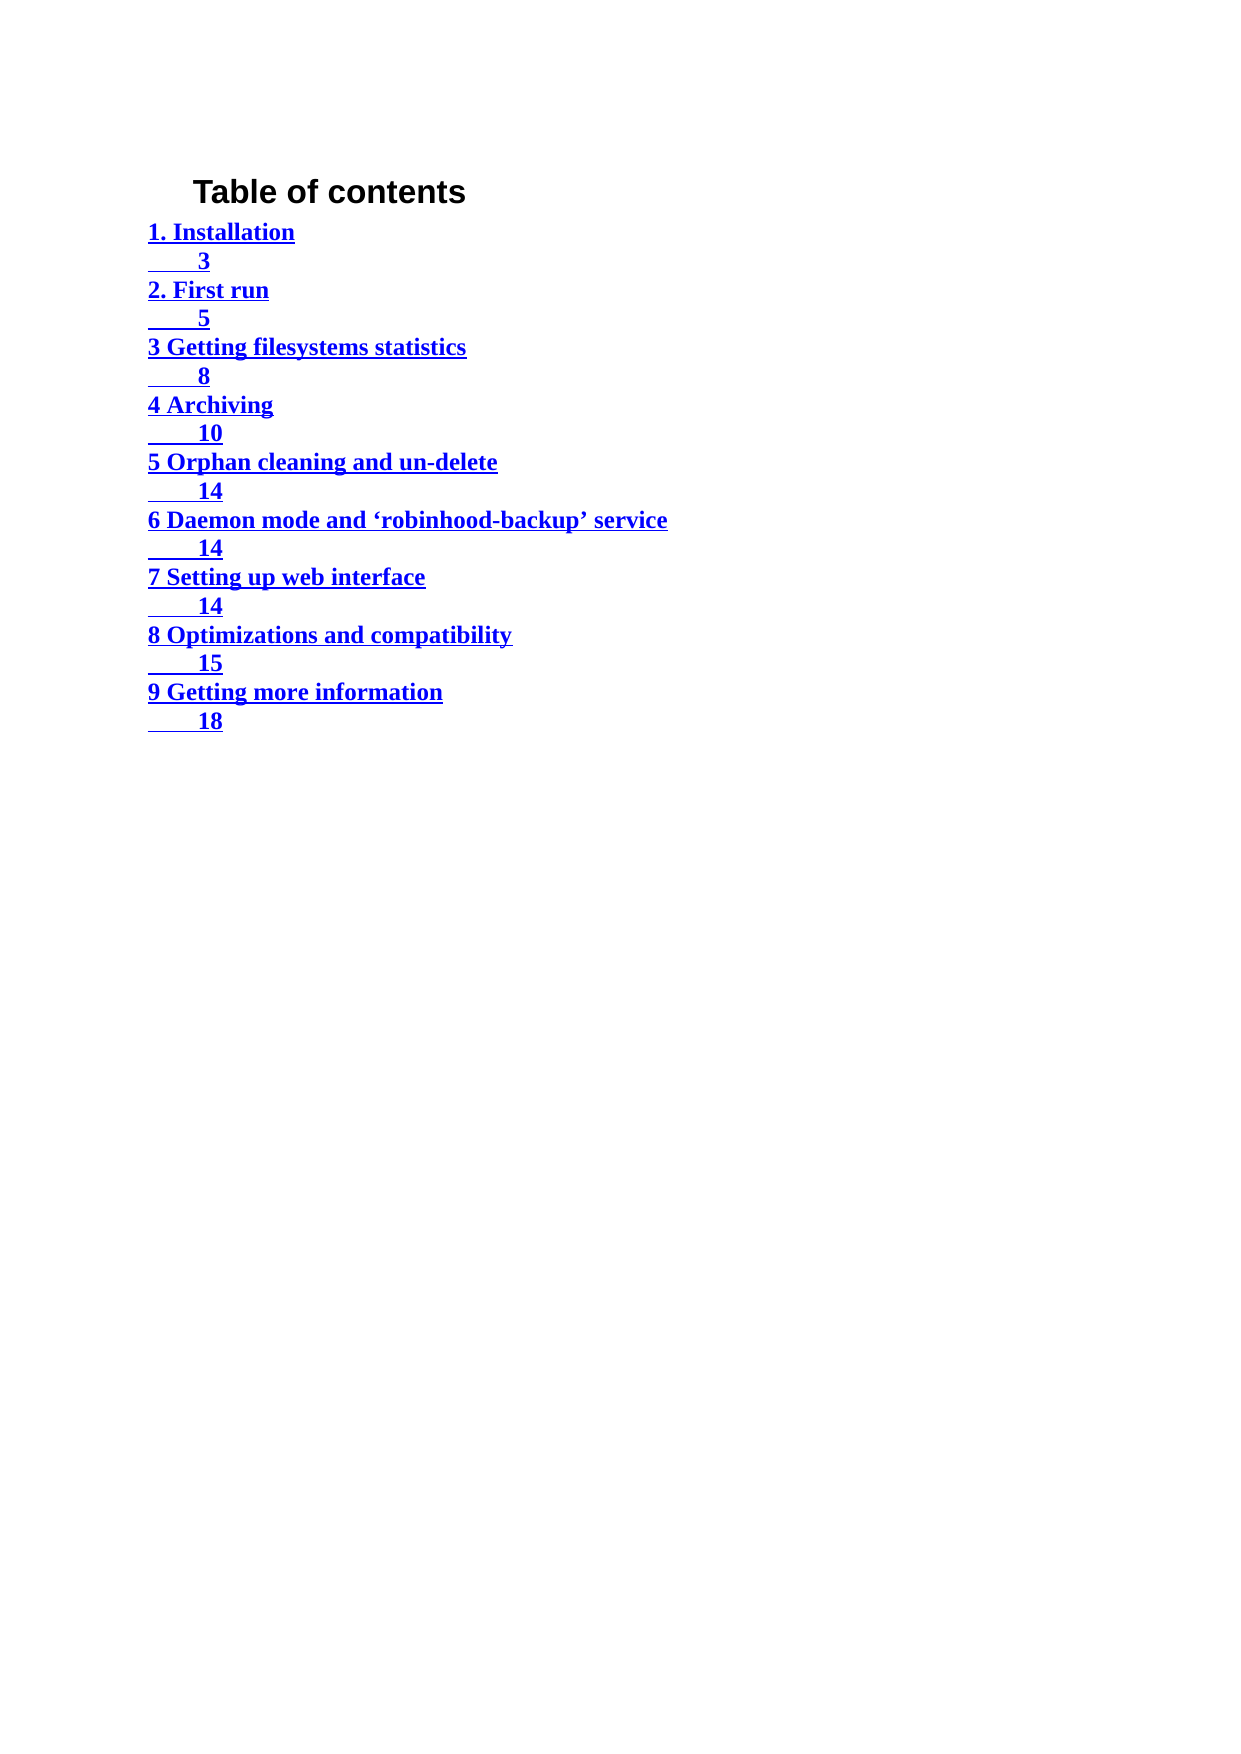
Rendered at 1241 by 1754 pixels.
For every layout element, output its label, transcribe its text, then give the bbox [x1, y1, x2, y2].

subtitle Table of contents [148, 173, 1093, 211]
text 8 Optimizations and compatibility 15 [148, 620, 1093, 677]
text 4 Archiving 10 [148, 390, 1093, 447]
text 6 Daemon mode and ‘robinhood-backup’ service 14 [148, 505, 1093, 562]
text 2. First run 5 [148, 275, 1093, 332]
text 9 Getting more information 18 [148, 677, 1093, 735]
text 5 Orphan cleaning and un-delete 14 [148, 447, 1093, 505]
text 7 Setting up web interface 14 [148, 562, 1093, 620]
text 3 Getting filesystems statistics 8 [148, 332, 1093, 390]
text 1. Installation 3 [148, 217, 1093, 275]
